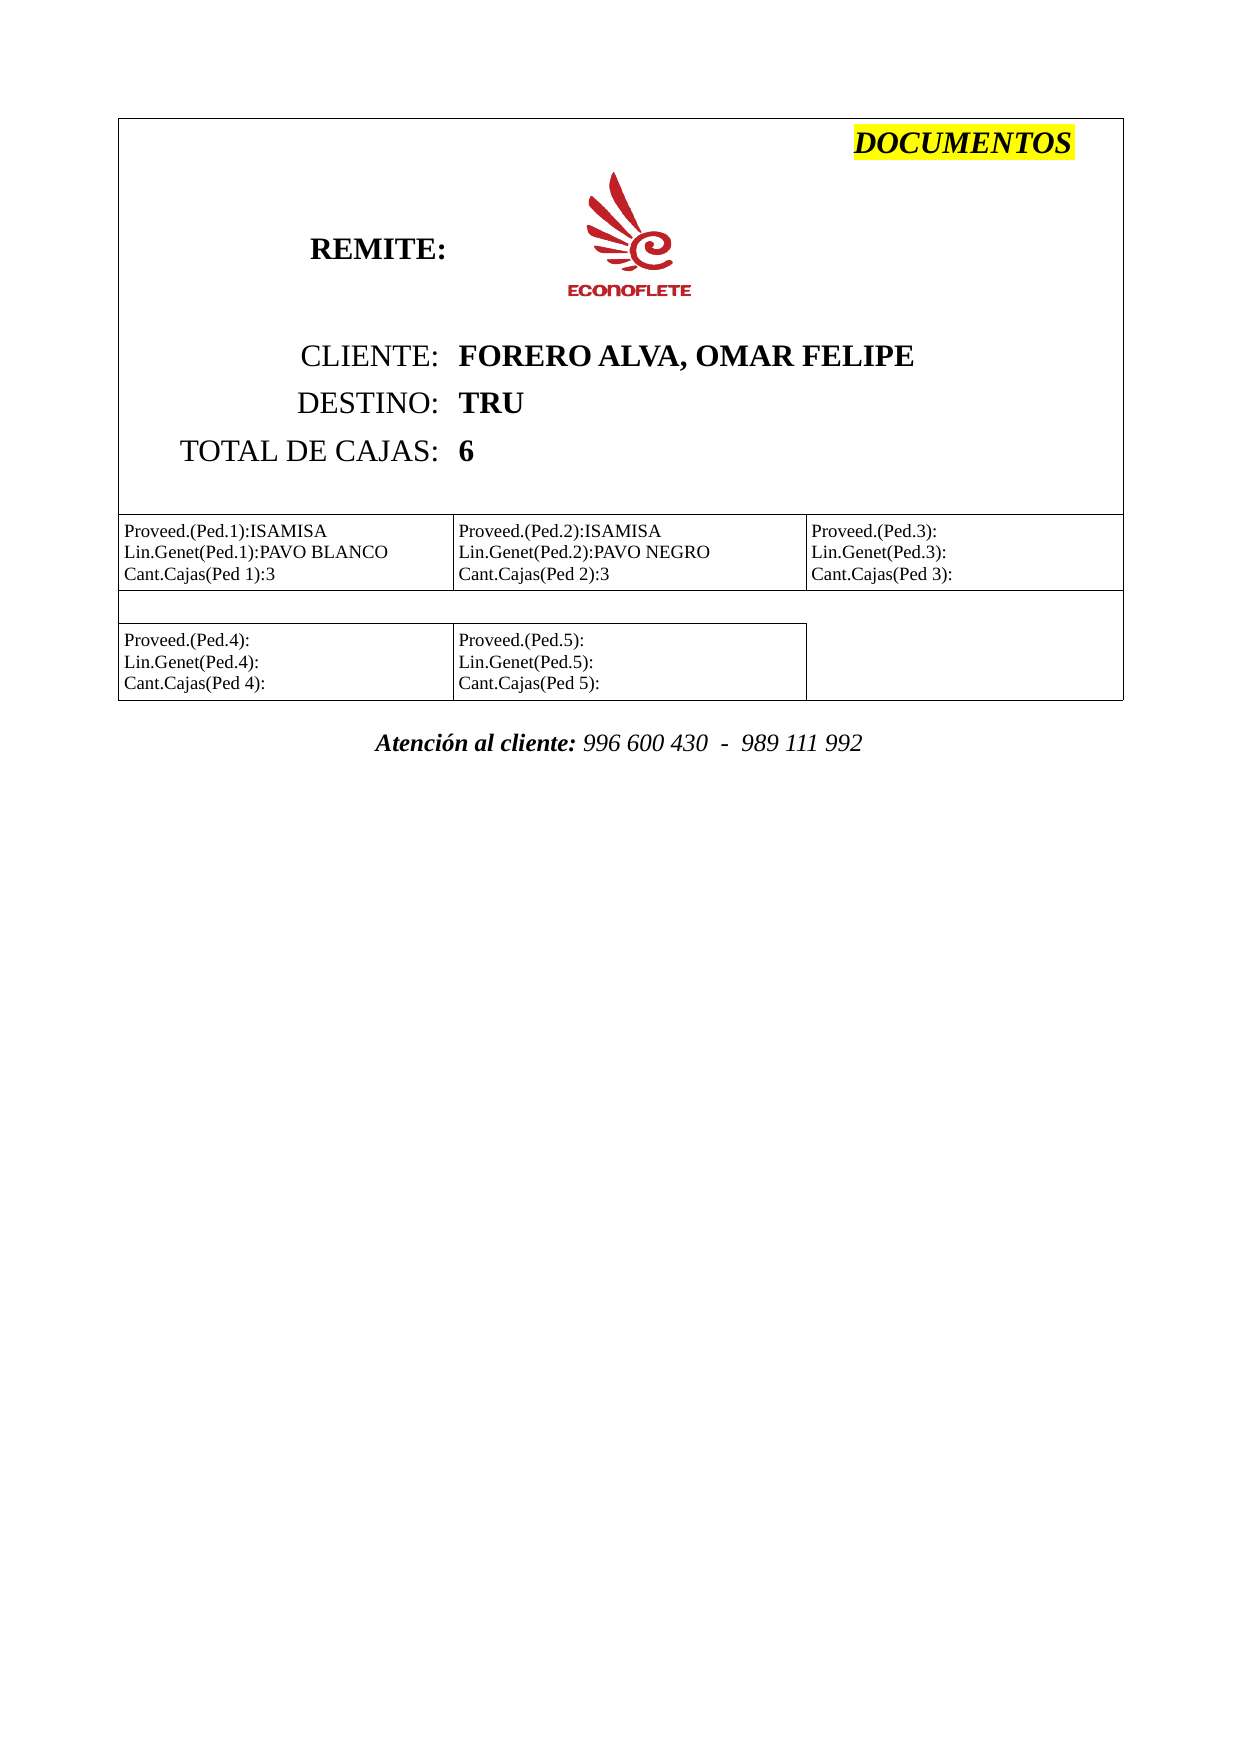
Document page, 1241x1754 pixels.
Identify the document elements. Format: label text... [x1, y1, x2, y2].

table_cell FORERO ALVA, OMAR FELIPE [453, 332, 1123, 379]
table_header [453, 119, 806, 166]
picture [552, 171, 707, 297]
text Atención al cliente: 996 600 430 - 989 111 992 [118, 728, 1122, 757]
table_cell Proveed.(Ped.2):ISAMISA Lin.Genet(Ped.2):PAVO NEGRO Cant.Cajas(Ped 2):3 [454, 515, 806, 590]
table_header DOCUMENTOS [806, 119, 1123, 166]
table_cell CLIENTE: [119, 332, 453, 379]
table_cell [807, 623, 1123, 699]
table_cell Proveed.(Ped.4): Lin.Genet(Ped.4): Cant.Cajas(Ped 4): [119, 624, 453, 699]
table_cell 6 [453, 426, 1123, 474]
table_header [119, 119, 453, 166]
table_cell REMITE: [119, 166, 453, 332]
table_cell [453, 166, 806, 332]
table_cell TOTAL DE CAJAS: [119, 426, 453, 474]
table_cell [453, 474, 806, 514]
table_cell TRU [453, 379, 806, 426]
table_cell Proveed.(Ped.1):ISAMISA Lin.Genet(Ped.1):PAVO BLANCO Cant.Cajas(Ped 1):3 [119, 515, 453, 590]
table_cell Proveed.(Ped.5): Lin.Genet(Ped.5): Cant.Cajas(Ped 5): [454, 624, 806, 699]
table_cell DESTINO: [119, 379, 453, 426]
table_cell [119, 474, 453, 514]
table_cell [806, 591, 1123, 623]
table_cell Proveed.(Ped.3): Lin.Genet(Ped.3): Cant.Cajas(Ped 3): [807, 515, 1123, 590]
table_cell [806, 474, 1123, 514]
table_cell [806, 166, 1123, 332]
table_cell [806, 379, 1123, 426]
table_cell [119, 591, 453, 623]
table_cell [453, 591, 806, 623]
